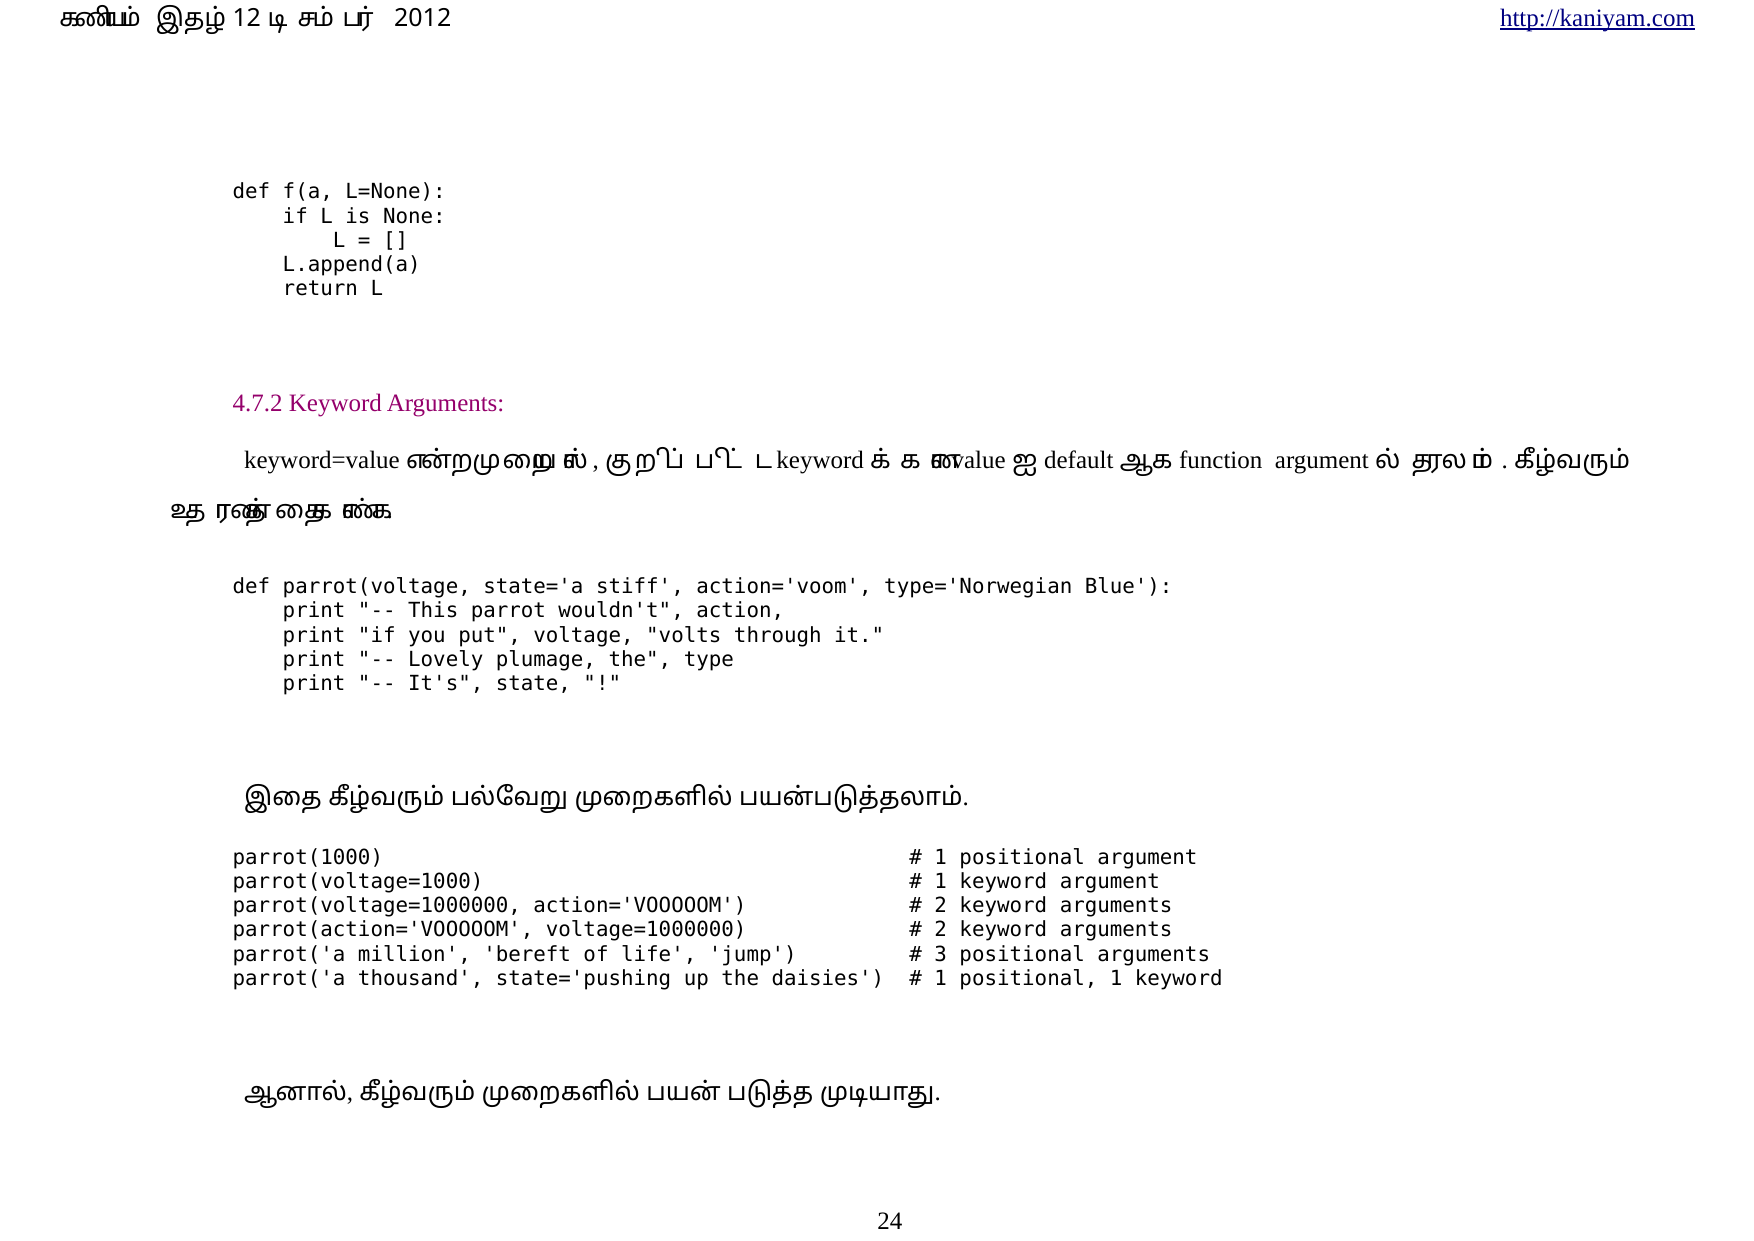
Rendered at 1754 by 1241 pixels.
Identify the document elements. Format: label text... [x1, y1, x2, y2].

text print "-- It's", state, "!" [170, 671, 1695, 695]
text def parrot(voltage, state='a stiff', action='voom', type='Norwegian Blue'): [170, 574, 1695, 598]
text 4.7.2 Keyword Arguments: [170, 388, 1695, 416]
text L.append(a) [170, 252, 1695, 276]
text parrot('a thousand', state='pushing up the daisies') # 1 positional, 1 keyword [170, 966, 1695, 990]
text def f(a, L=None): [170, 179, 1695, 204]
text print "-- This parrot wouldn't", action, [170, 598, 1695, 623]
text parrot(voltage=1000) # 1 keyword argument [170, 869, 1695, 893]
text parrot('a million', 'bereft of life', 'jump') # 3 positional arguments [170, 942, 1695, 966]
text L = [] [170, 228, 1695, 252]
text parrot(voltage=1000000, action='VOOOOOM') # 2 keyword arguments [170, 893, 1695, 917]
text parrot(1000) # 1 positional argument [170, 845, 1695, 869]
text return L [170, 276, 1695, 301]
text if L is None: [170, 204, 1695, 228]
text keyword=value என்ற முறையால், குறிப்பிட்ட keyword க்கான value ஐ default ஆக function argument ல் தரலாம். கீழ்வரும் உதாரணத்தை காண்க. [170, 445, 1695, 528]
text ஆனால், கீழ்வரும் முறைகளில் பயன் படுத்த முடியாது. [170, 1077, 1695, 1111]
text print "-- Lovely plumage, the", type [170, 647, 1695, 671]
text print "if you put", voltage, "volts through it." [170, 623, 1695, 647]
text இதை கீழ்வரும் பல்வேறு முறைகளில் பயன்படுத்தலாம். [170, 782, 1695, 816]
text parrot(action='VOOOOOM', voltage=1000000) # 2 keyword arguments [170, 917, 1695, 942]
